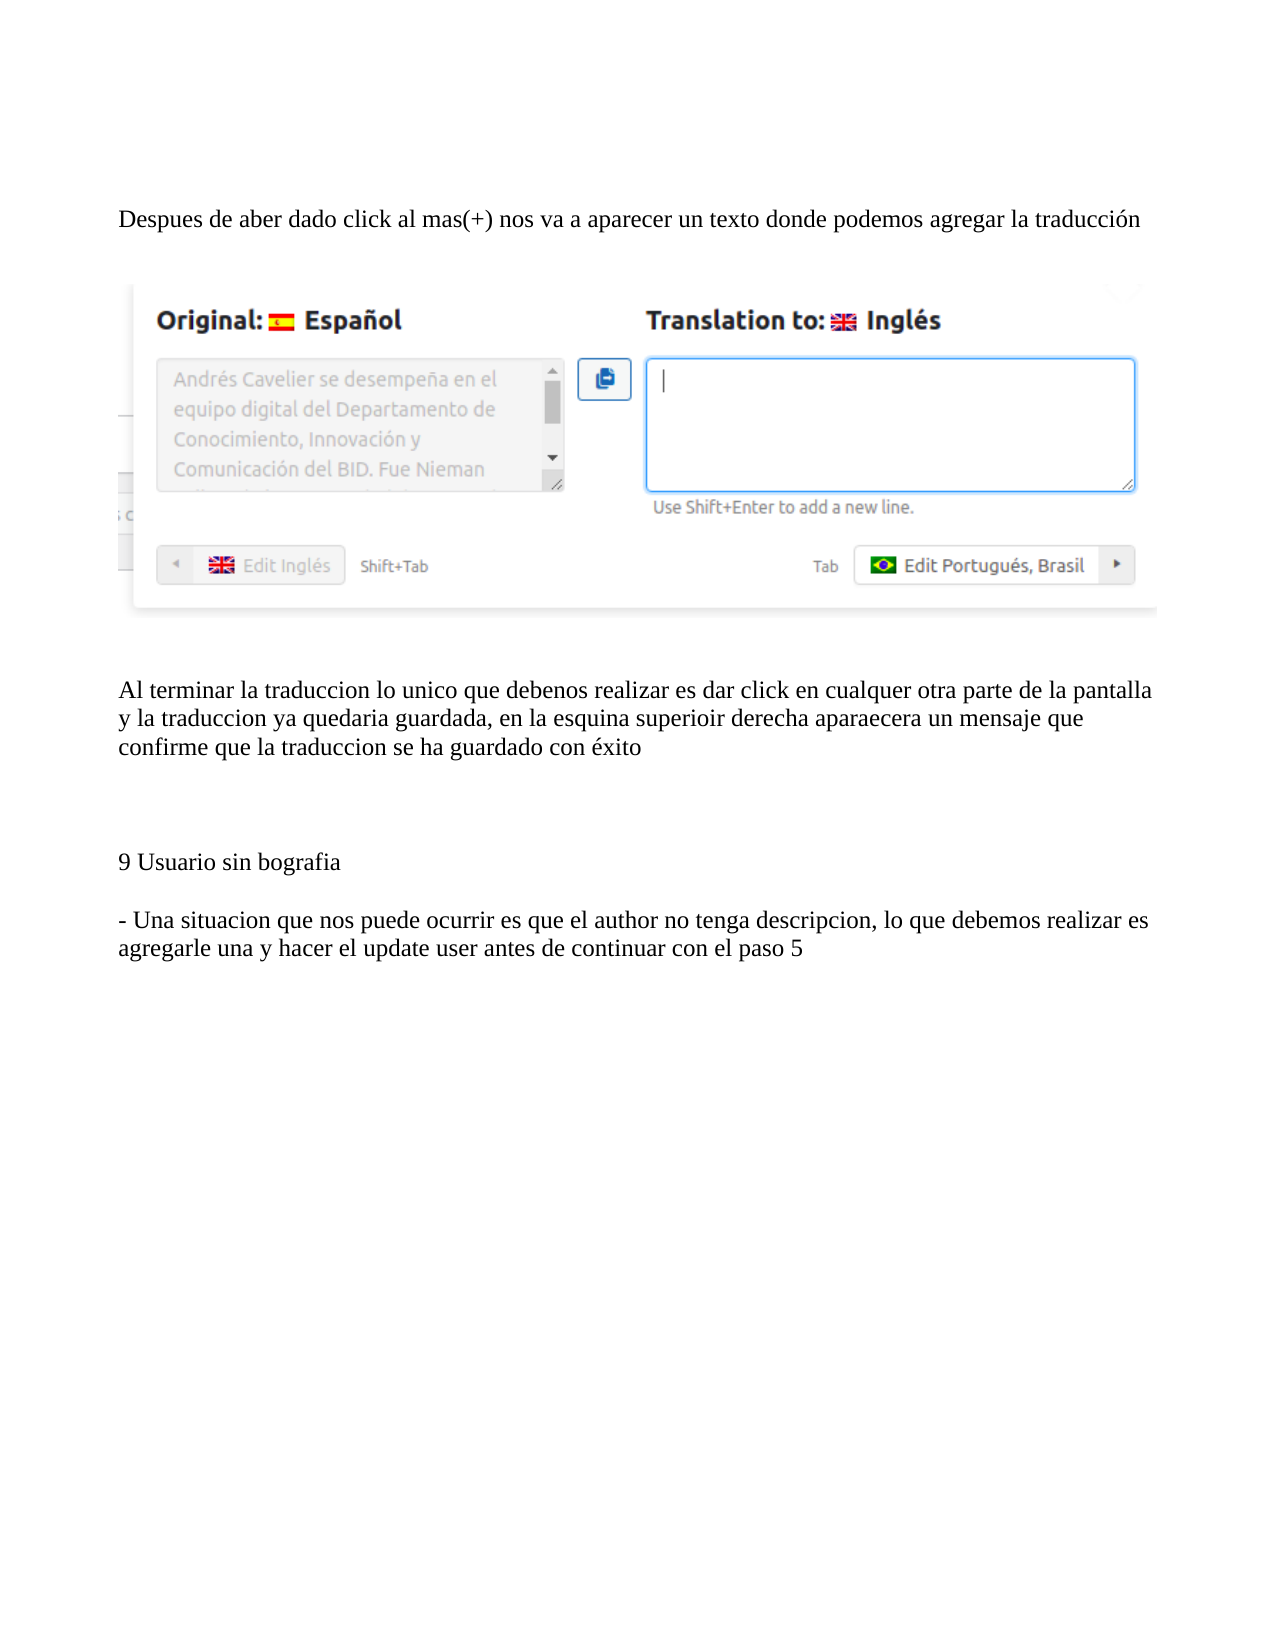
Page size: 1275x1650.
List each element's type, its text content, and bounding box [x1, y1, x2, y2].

text Al terminar la traduccion lo unico que debenos realizar es dar click en cualquer otra parte de la pantalla y la traduccion ya quedaria guardada, en la esquina superioir derecha aparaecera un mensaje que confirme que la traduccion se ha guardado con éxito [118, 675, 1157, 761]
text 9 Usuario sin bografia [118, 847, 1157, 876]
text - Una situacion que nos puede ocurrir es que el author no tenga descripcion, lo que debemos realizar es agregarle una y hacer el update user antes de continuar con el paso 5 [118, 905, 1157, 962]
picture [118, 284, 1157, 618]
text Despues de aber dado click al mas(+) nos va a aparecer un texto donde podemos agregar la traducción [118, 204, 1157, 233]
